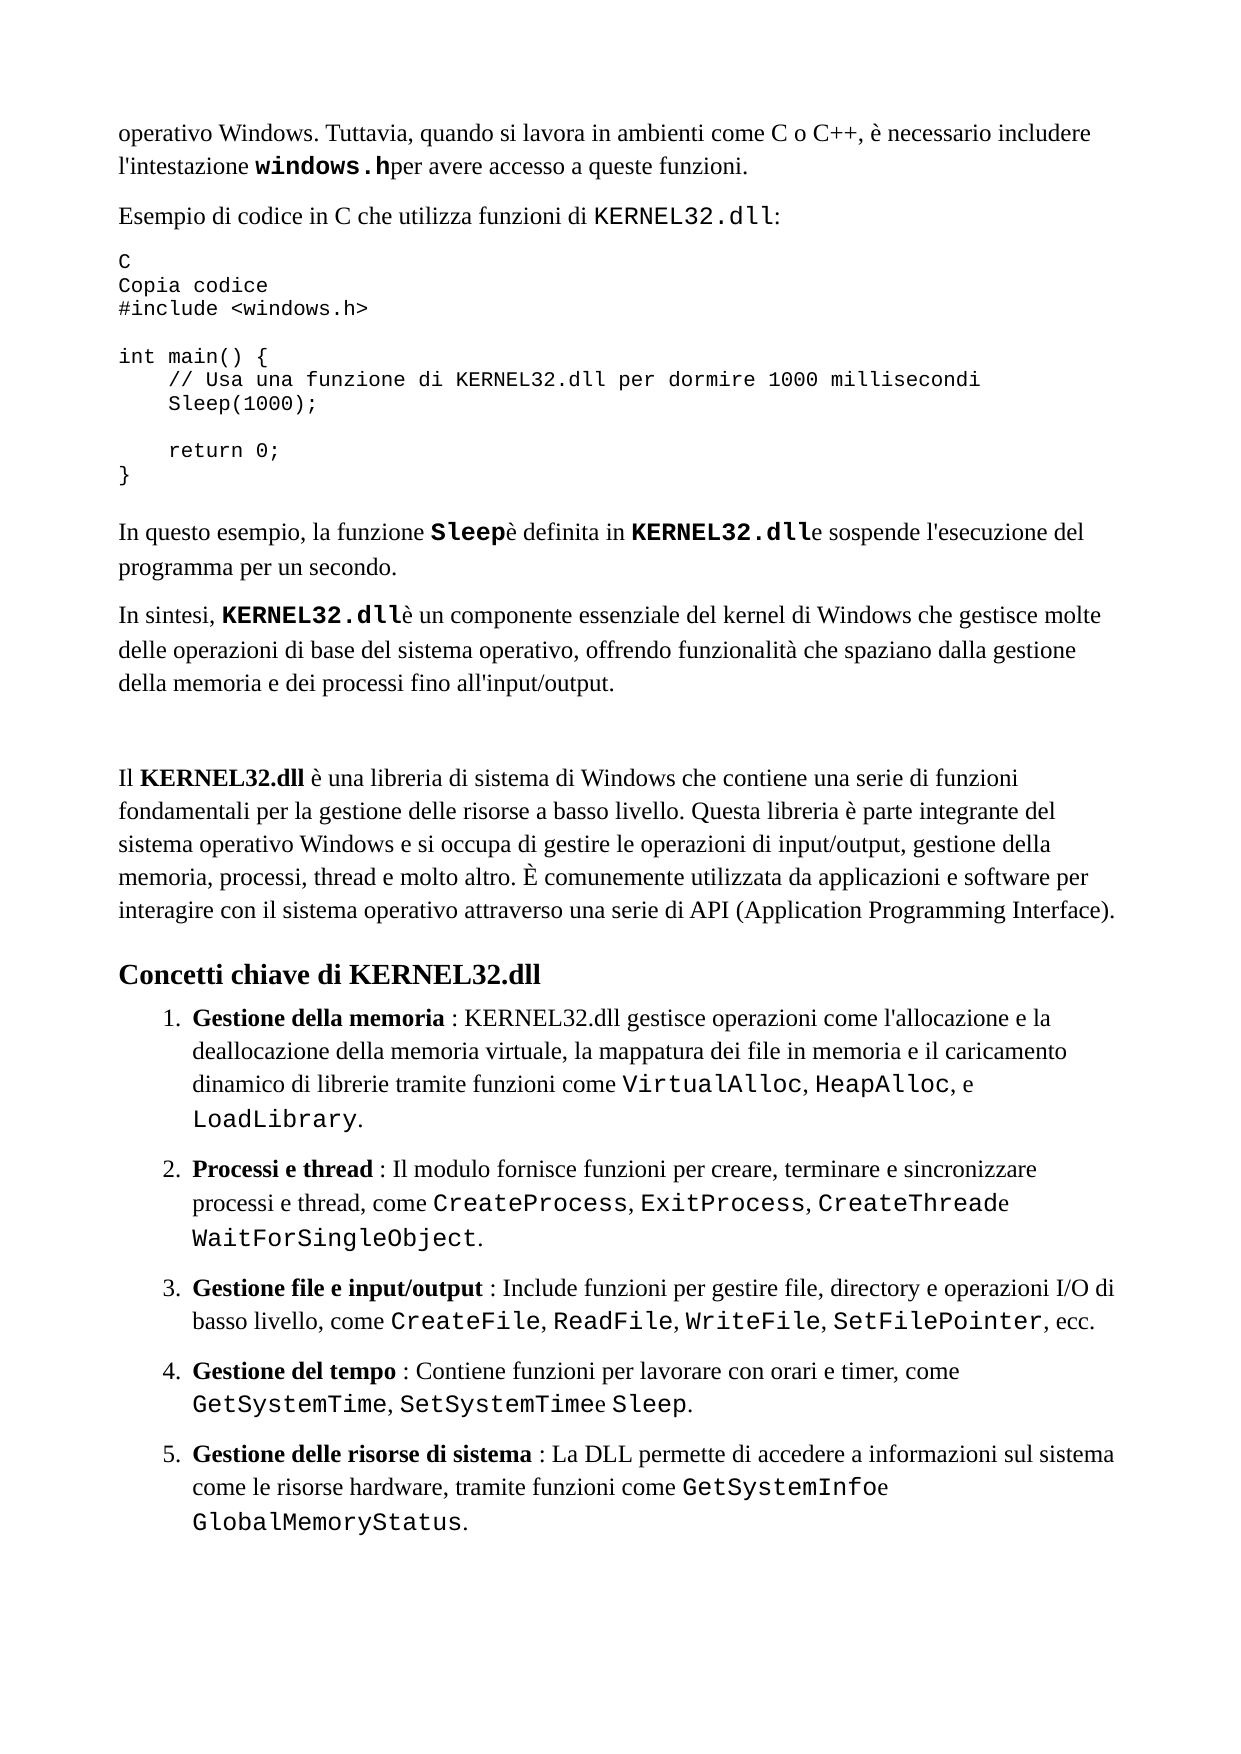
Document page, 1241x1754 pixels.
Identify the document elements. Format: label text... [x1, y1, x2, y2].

text } [118, 464, 1122, 488]
text #include <windows.h> [118, 298, 1122, 322]
text In questo esempio, la funzione Sleepè definita in KERNEL32.dlle sospende l'esecuzione del programma per un secondo. [118, 517, 1122, 581]
text // Usa una funzione di KERNEL32.dll per dormire 1000 millisecondi [118, 369, 1122, 393]
text Il KERNEL32.dll è una libreria di sistema di Windows che contiene una serie di funzioni fondamentali per la gestione delle risorse a basso livello. Questa libreria è parte integrante del sistema operativo Windows e si occupa di gestire le operazioni di input/output, gestione della memoria, processi, thread e molto altro. È comunemente utilizzata da applicazioni e software per interagire con il sistema operativo attraverso una serie di API (Application Programming Interface). [118, 763, 1122, 924]
text In sintesi, KERNEL32.dllè un componente essenziale del kernel di Windows che gestisce molte delle operazioni di base del sistema operativo, offrendo funzionalità che spaziano dalla gestione della memoria e dei processi fino all'input/output. [118, 600, 1122, 697]
text operativo Windows. Tuttavia, quando si lavora in ambienti come C o C++, è necessario includere l'intestazione windows.hper avere accesso a queste funzioni. [118, 118, 1122, 182]
list Gestione della memoria : KERNEL32.dll gestisce operazioni come l'allocazione e la deallocazione della memoria virtuale, la mappatura dei file in memoria e il caricamento dinamico di librerie tramite funzioni come VirtualAlloc, HeapAlloc, e LoadLibrary. [162, 1003, 1122, 1135]
text Sleep(1000); [118, 393, 1122, 417]
text Copia codice [118, 275, 1122, 298]
list Gestione delle risorse di sistema : La DLL permette di accedere a informazioni sul sistema come le risorse hardware, tramite funzioni come GetSystemInfoe GlobalMemoryStatus. [162, 1439, 1122, 1538]
list Gestione file e input/output : Include funzioni per gestire file, directory e operazioni I/O di basso livello, come CreateFile, ReadFile, WriteFile, SetFilePointer, ecc. [162, 1273, 1122, 1337]
subtitle Concetti chiave di KERNEL32.dll [118, 957, 1122, 991]
list Gestione del tempo : Contiene funzioni per lavorare con orari e timer, come GetSystemTime, SetSystemTimee Sleep. [162, 1356, 1122, 1419]
text C [118, 251, 1122, 275]
text return 0; [118, 440, 1122, 464]
list Processi e thread : Il modulo fornisce funzioni per creare, terminare e sincronizzare processi e thread, come CreateProcess, ExitProcess, CreateThreade WaitForSingleObject. [162, 1154, 1122, 1253]
text Esempio di codice in C che utilizza funzioni di KERNEL32.dll: [118, 201, 1122, 232]
text int main() { [118, 346, 1122, 369]
